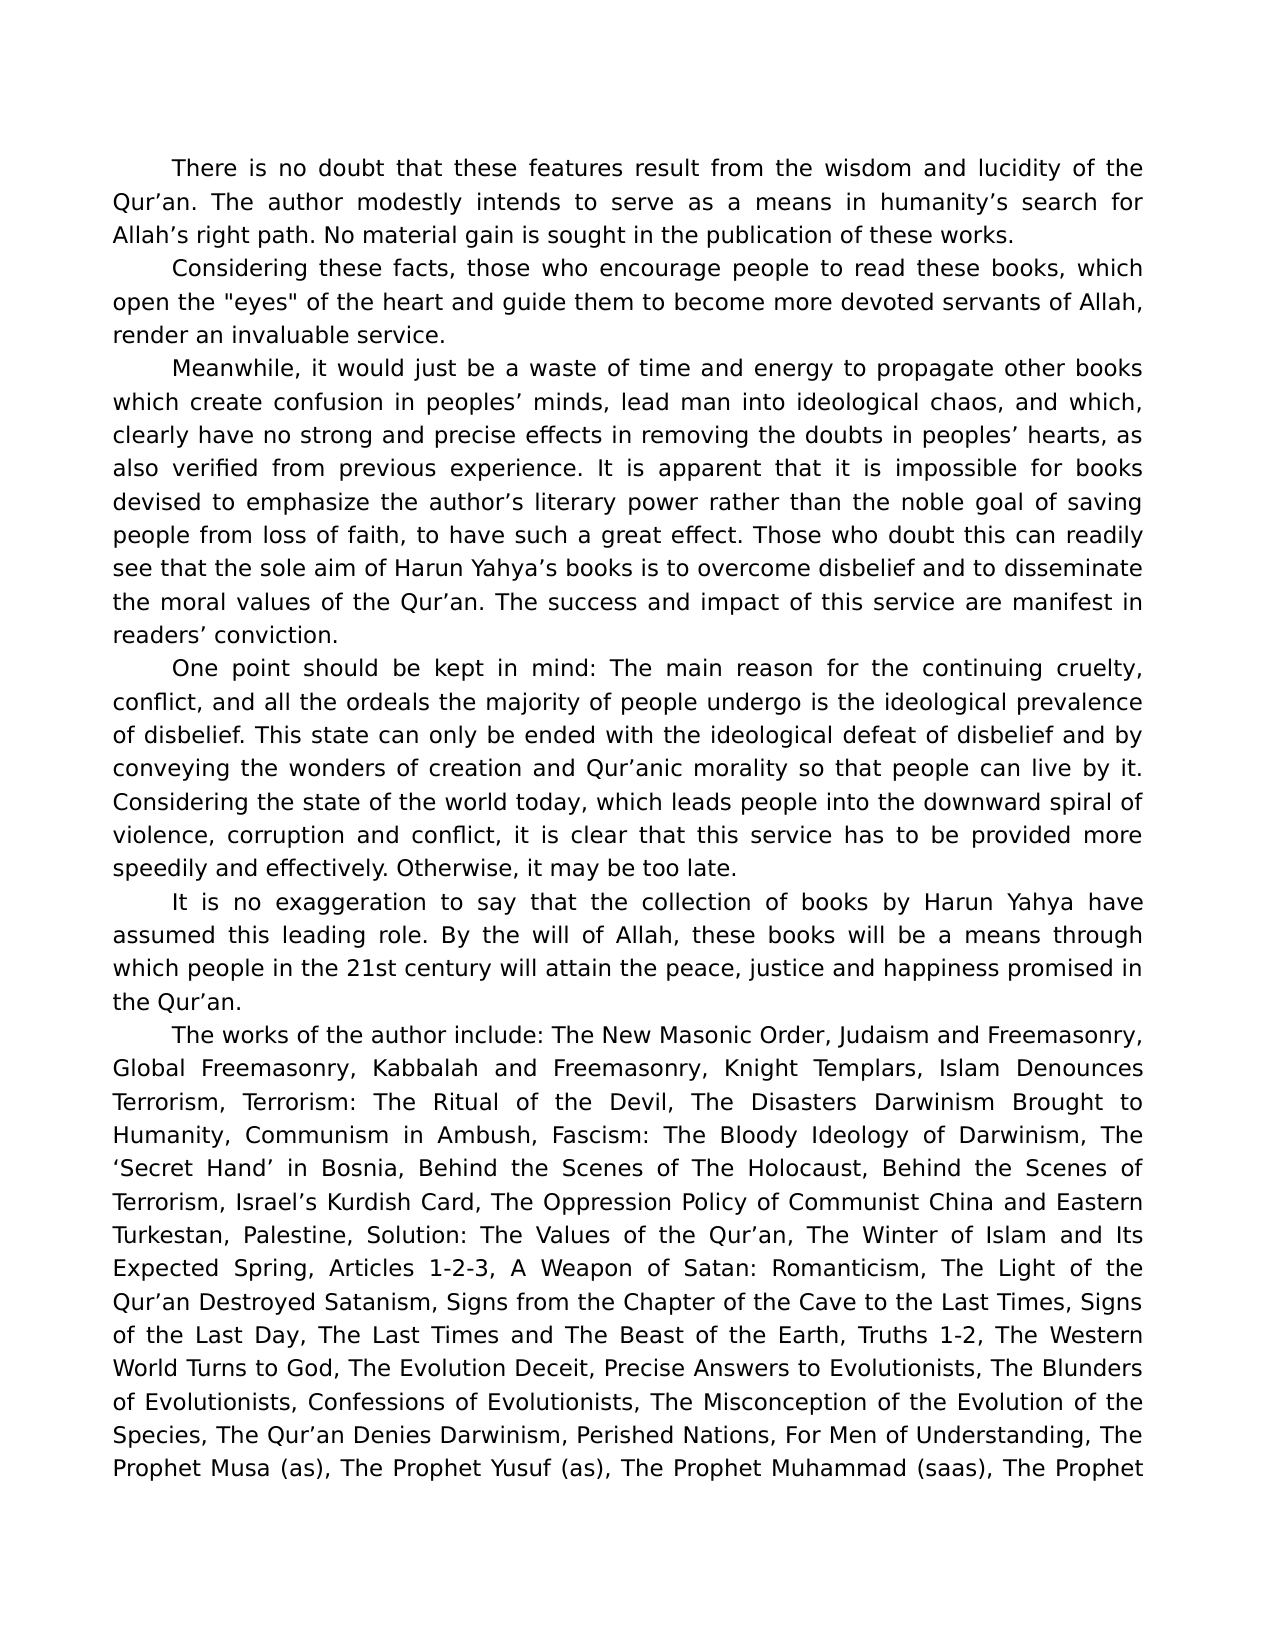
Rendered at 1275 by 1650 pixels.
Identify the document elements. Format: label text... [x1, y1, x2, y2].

text The works of the author include: The New Masonic Order, Judaism and Freemasonry, Global Freemasonry, Kabbalah and Freemasonry, Knight Templars, Islam Denounces Terrorism, Terrorism: The Ritual of the Devil, The Disasters Darwinism Brought to Humanity, Communism in Ambush, Fascism: The Bloody Ideology of Darwinism, The ‘Secret Hand’ in Bosnia, Behind the Scenes of The Holocaust, Behind the Scenes of Terrorism, Israel’s Kurdish Card, The Oppression Policy of Communist China and Eastern Turkestan, Palestine, Solution: The Values of the Qur’an, The Winter of Islam and Its Expected Spring, Articles 1-2-3, A Weapon of Satan: Romanticism, The Light of the Qur’an Destroyed Satanism, Signs from the Chapter of the Cave to the Last Times, Signs of the Last Day, The Last Times and The Beast of the Earth, Truths 1-2, The Western World Turns to God, The Evolution Deceit, Precise Answers to Evolutionists, The Blunders of Evolutionists, Confessions of Evolutionists, The Misconception of the Evolution of the Species, The Qur’an Denies Darwinism, Perished Nations, For Men of Understanding, The Prophet Musa (as), The Prophet Yusuf (as), The Prophet Muhammad (saas), The Prophet [112, 1017, 1145, 1483]
text Meanwhile, it would just be a waste of time and energy to propagate other books which create confusion in peoples’ minds, lead man into ideological chaos, and which, clearly have no strong and precise effects in removing the doubts in peoples’ hearts, as also verified from previous experience. It is apparent that it is impossible for books devised to emphasize the author’s literary power rather than the noble goal of saving people from loss of faith, to have such a great effect. Those who doubt this can readily see that the sole aim of Harun Yahya’s books is to overcome disbelief and to disseminate the moral values of the Qur’an. The success and impact of this service are manifest in readers’ conviction. [112, 350, 1145, 650]
text One point should be kept in mind: The main reason for the continuing cruelty, conflict, and all the ordeals the majority of people undergo is the ideological prevalence of disbelief. This state can only be ended with the ideological defeat of disbelief and by conveying the wonders of creation and Qur’anic morality so that people can live by it. Considering the state of the world today, which leads people into the downward spiral of violence, corruption and conflict, it is clear that this service has to be provided more speedily and effectively. Otherwise, it may be too late. [112, 650, 1145, 883]
text There is no doubt that these features result from the wisdom and lucidity of the Qur’an. The author modestly intends to serve as a means in humanity’s search for Allah’s right path. No material gain is sought in the publication of these works. [112, 150, 1145, 250]
text It is no exaggeration to say that the collection of books by Harun Yahya have assumed this leading role. By the will of Allah, these books will be a means through which people in the 21st century will attain the peace, justice and happiness promised in the Qur’an. [112, 883, 1145, 1017]
text Considering these facts, those who encourage people to read these books, which open the "eyes" of the heart and guide them to become more devoted servants of Allah, render an invaluable service. [112, 250, 1145, 350]
